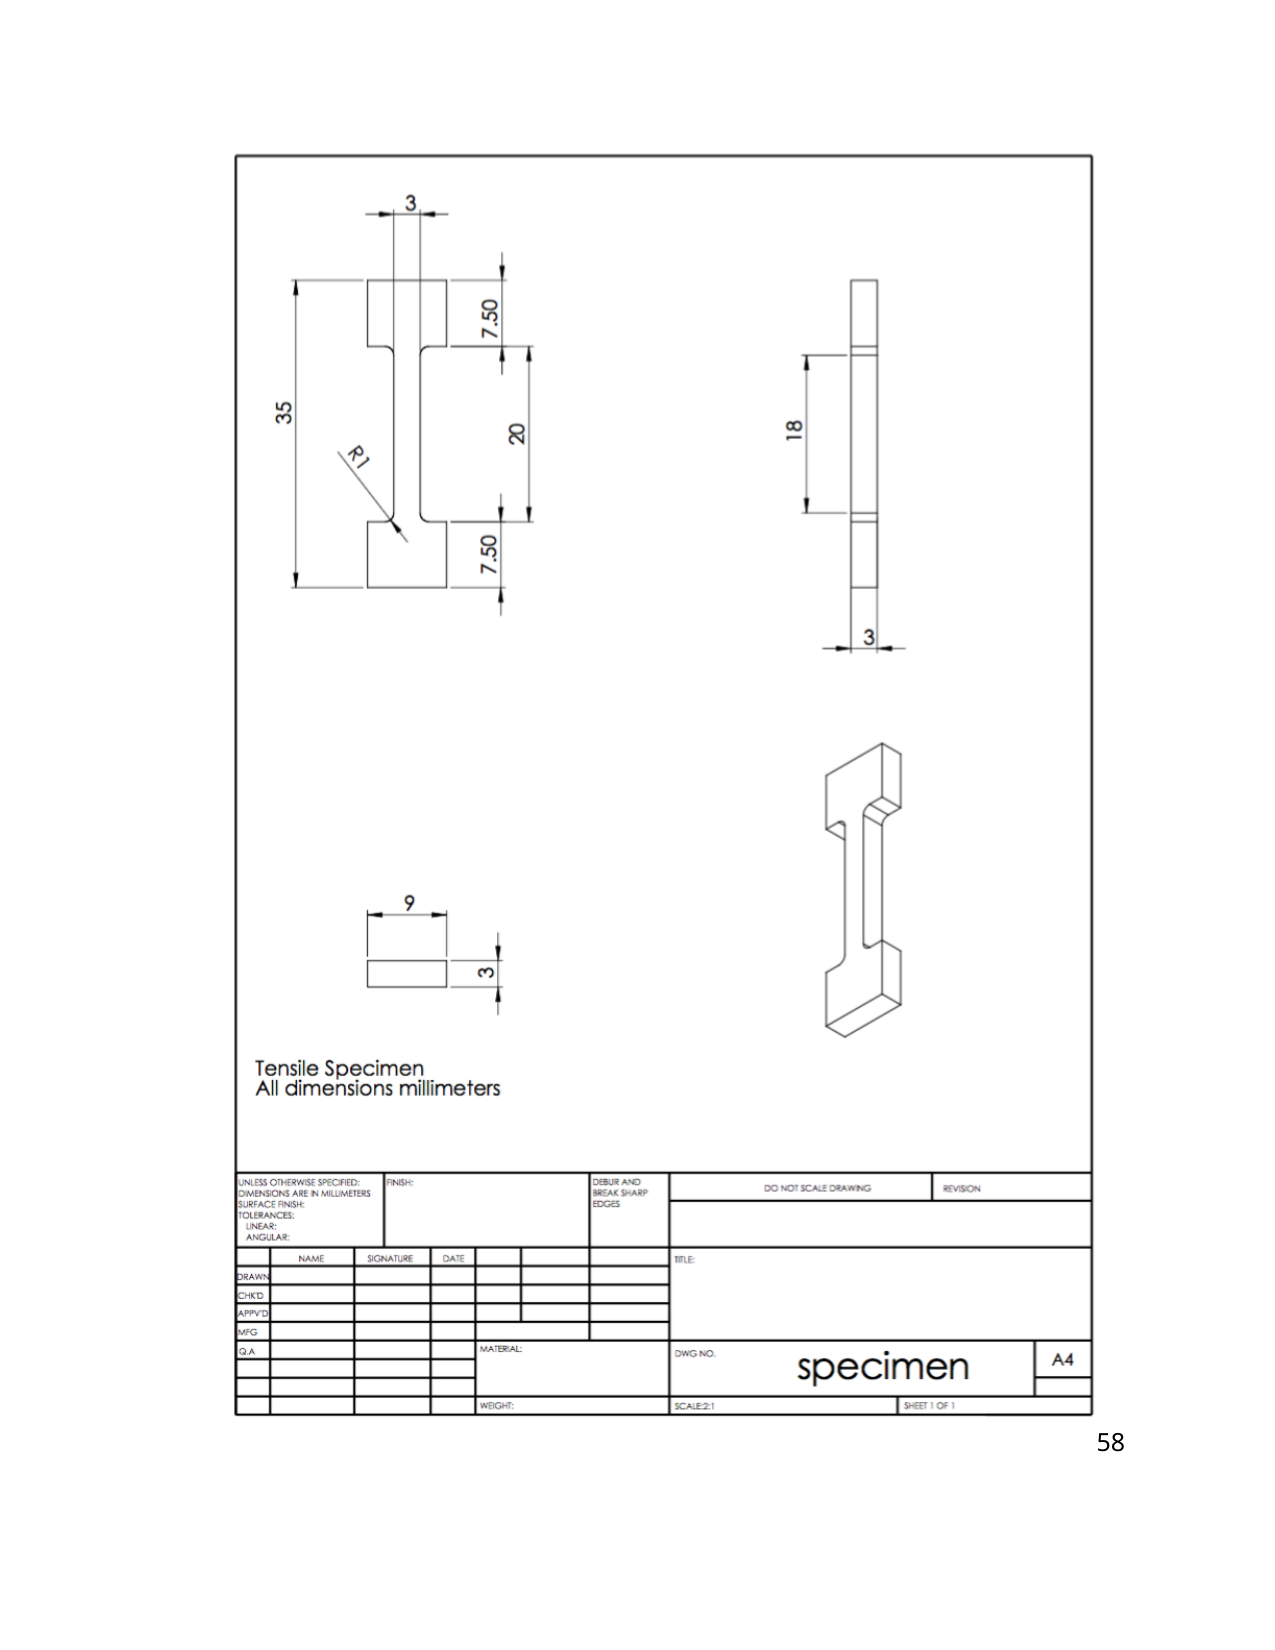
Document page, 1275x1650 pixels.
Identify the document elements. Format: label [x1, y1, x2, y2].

picture [226, 150, 1101, 1423]
